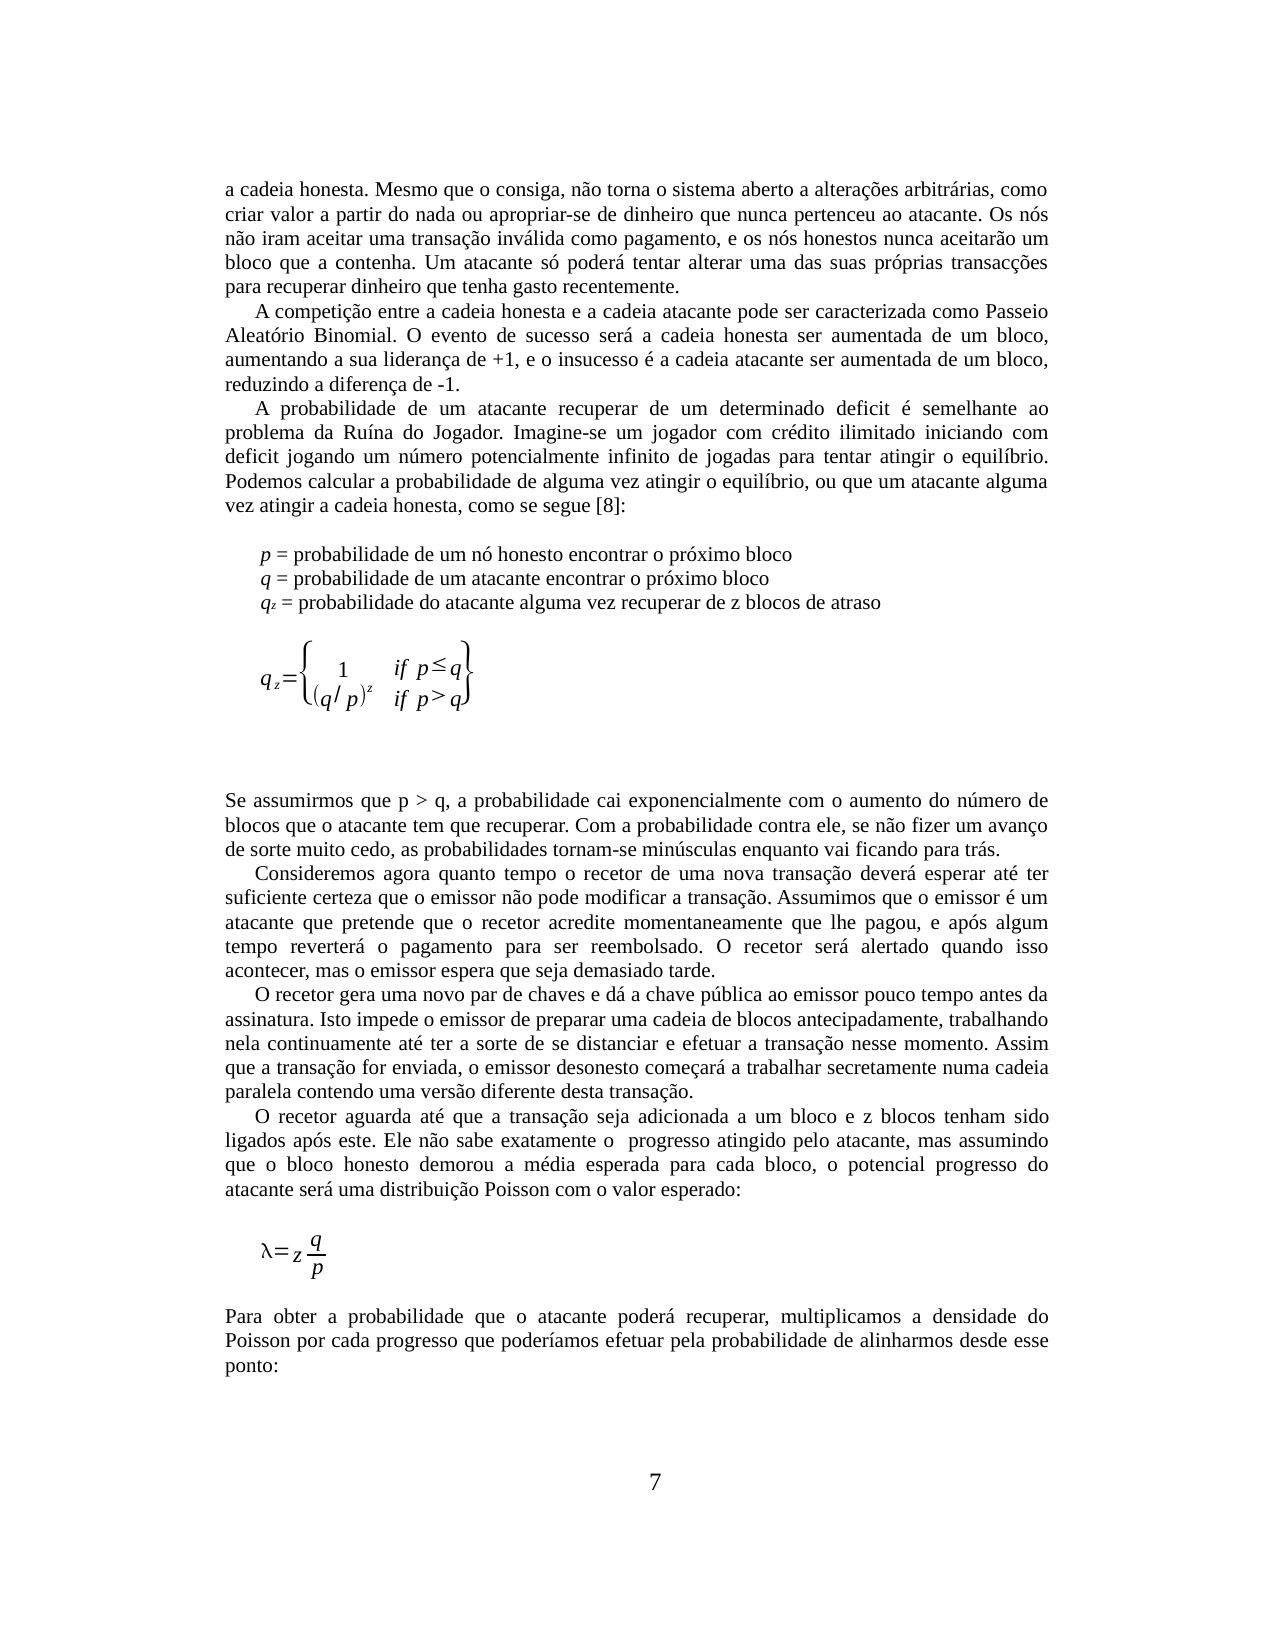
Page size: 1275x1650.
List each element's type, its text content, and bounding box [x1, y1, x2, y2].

text Consideremos agora quanto tempo o recetor de uma nova transação deverá esperar até ter suficiente certeza que o emissor não pode modificar a transação. Assumimos que o emissor é um atacante que pretende que o recetor acredite momentaneamente que lhe pagou, e após algum tempo reverterá o pagamento para ser reembolsado. O recetor será alertado quando isso acontecer, mas o emissor espera que seja demasiado tarde. [225, 861, 1050, 982]
text A probabilidade de um atacante recuperar de um determinado deficit é semelhante ao problema da Ruína do Jogador. Imagine-se um jogador com crédito ilimitado iniciando com deficit jogando um número potencialmente infinito de jogadas para tentar atingir o equilíbrio. Podemos calcular a probabilidade de alguma vez atingir o equilíbrio, ou que um atacante alguma vez atingir a cadeia honesta, como se segue [8]: [225, 396, 1050, 517]
text p = probabilidade de um nó honesto encontrar o próximo bloco [260, 541, 1050, 566]
text Se assumirmos que p > q, a probabilidade cai exponencialmente com o aumento do número de blocos que o atacante tem que recuperar. Com a probabilidade contra ele, se não fizer um avanço de sorte muito cedo, as probabilidades tornam-se minúsculas enquanto vai ficando para trás. [225, 788, 1050, 861]
text Para obter a probabilidade que o atacante poderá recuperar, multiplicamos a densidade do Poisson por cada progresso que poderíamos efetuar pela probabilidade de alinharmos desde esse ponto: [225, 1304, 1050, 1377]
text O recetor gera uma novo par de chaves e dá a chave pública ao emissor pouco tempo antes da assinatura. Isto impede o emissor de preparar uma cadeia de blocos antecipadamente, trabalhando nela continuamente até ter a sorte de se distanciar e efetuar a transação nesse momento. Assim que a transação for enviada, o emissor desonesto começará a trabalhar secretamente numa cadeia paralela contendo uma versão diferente desta transação. [225, 982, 1050, 1103]
text qz = probabilidade do atacante alguma vez recuperar de z blocos de atraso [260, 590, 1050, 614]
text q = probabilidade de um atacante encontrar o próximo bloco [260, 566, 1050, 590]
text O recetor aguarda até que a transação seja adicionada a um bloco e z blocos tenham sido ligados após este. Ele não sabe exatamente o progresso atingido pelo atacante, mas assumindo que o bloco honesto demorou a média esperada para cada bloco, o potencial progresso do atacante será uma distribuição Poisson com o valor esperado: [225, 1103, 1050, 1201]
text a cadeia honesta. Mesmo que o consiga, não torna o sistema aberto a alterações arbitrárias, como criar valor a partir do nada ou apropriar-se de dinheiro que nunca pertenceu ao atacante. Os nós não iram aceitar uma transação inválida como pagamento, e os nós honestos nunca aceitarão um bloco que a contenha. Um atacante só poderá tentar alterar uma das suas próprias transacções para recuperar dinheiro que tenha gasto recentemente. [225, 177, 1050, 298]
text A competição entre a cadeia honesta e a cadeia atacante pode ser caracterizada como Passeio Aleatório Binomial. O evento de sucesso será a cadeia honesta ser aumentada de um bloco, aumentando a sua liderança de +1, e o insucesso é a cadeia atacante ser aumentada de um bloco, reduzindo a diferença de -1. [225, 298, 1050, 396]
